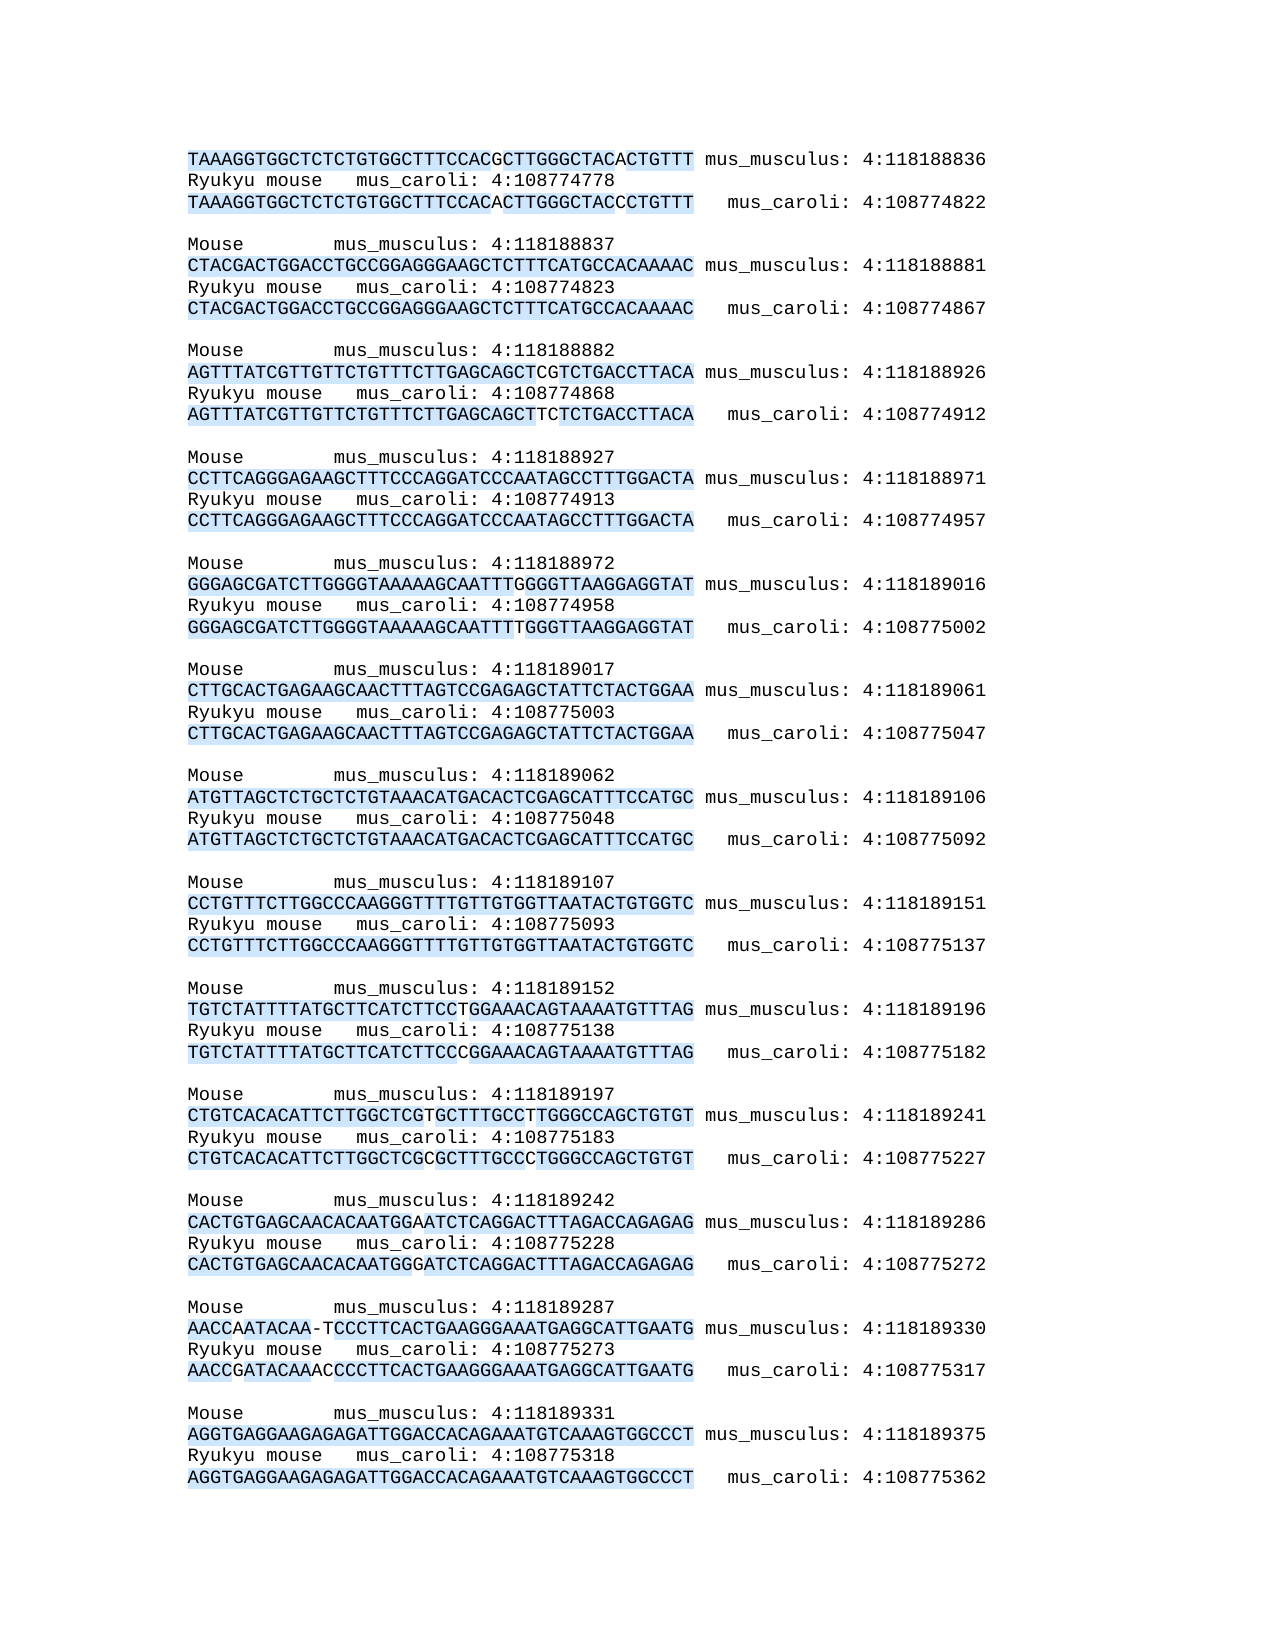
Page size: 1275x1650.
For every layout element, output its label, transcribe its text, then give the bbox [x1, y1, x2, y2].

text Ryukyu mouse mus_caroli: 4:108774778 TAAAGGTGGCTCTCTGTGGCTTTCCACACTTGGGCTACCCTGTTT mus_caroli: 4:108774822 [187, 171, 1087, 214]
text Mouse mus_musculus: 4:118188972 GGGAGCGATCTTGGGGTAAAAAGCAATTTGGGGTTAAGGAGGTAT mus_musculus: 4:118189016 [187, 554, 1087, 596]
text Mouse mus_musculus: 4:118189197 CTGTCACACATTCTTGGCTCGTGCTTTGCCTTGGGCCAGCTGTGT mus_musculus: 4:118189241 [187, 1085, 1087, 1127]
text Ryukyu mouse mus_caroli: 4:108774868 AGTTTATCGTTGTTCTGTTTCTTGAGCAGCTTCTCTGACCTTACA mus_caroli: 4:108774912 [187, 384, 1087, 426]
text Ryukyu mouse mus_caroli: 4:108775138 TGTCTATTTTATGCTTCATCTTCCCGGAAACAGTAAAATGTTTAG mus_caroli: 4:108775182 [187, 1021, 1087, 1064]
text TAAAGGTGGCTCTCTGTGGCTTTCCACGCTTGGGCTACACTGTTT mus_musculus: 4:118188836 [187, 150, 1087, 171]
text Mouse mus_musculus: 4:118189242 CACTGTGAGCAACACAATGGAATCTCAGGACTTTAGACCAGAGAG mus_musculus: 4:118189286 [187, 1191, 1087, 1234]
text Ryukyu mouse mus_caroli: 4:108774913 CCTTCAGGGAGAAGCTTTCCCAGGATCCCAATAGCCTTTGGACTA mus_caroli: 4:108774957 [187, 490, 1087, 532]
text Mouse mus_musculus: 4:118189062 ATGTTAGCTCTGCTCTGTAAACATGACACTCGAGCATTTCCATGC mus_musculus: 4:118189106 [187, 766, 1087, 809]
text Mouse mus_musculus: 4:118188837 CTACGACTGGACCTGCCGGAGGGAAGCTCTTTCATGCCACAAAAC mus_musculus: 4:118188881 [187, 235, 1087, 277]
text Mouse mus_musculus: 4:118188882 AGTTTATCGTTGTTCTGTTTCTTGAGCAGCTCGTCTGACCTTACA mus_musculus: 4:118188926 [187, 341, 1087, 384]
text Ryukyu mouse mus_caroli: 4:108774958 GGGAGCGATCTTGGGGTAAAAAGCAATTTTGGGTTAAGGAGGTAT mus_caroli: 4:108775002 [187, 596, 1087, 639]
text Ryukyu mouse mus_caroli: 4:108775228 CACTGTGAGCAACACAATGGGATCTCAGGACTTTAGACCAGAGAG mus_caroli: 4:108775272 [187, 1234, 1087, 1276]
text Mouse mus_musculus: 4:118189287 AACCAATACAA‑TCCCTTCACTGAAGGGAAATGAGGCATTGAATG mus_musculus: 4:118189330 [187, 1297, 1087, 1340]
text Ryukyu mouse mus_caroli: 4:108775273 AACCGATACAAACCCCTTCACTGAAGGGAAATGAGGCATTGAATG mus_caroli: 4:108775317 [187, 1340, 1087, 1382]
text Ryukyu mouse mus_caroli: 4:108775183 CTGTCACACATTCTTGGCTCGCGCTTTGCCCTGGGCCAGCTGTGT mus_caroli: 4:108775227 [187, 1127, 1087, 1170]
text Ryukyu mouse mus_caroli: 4:108775318 AGGTGAGGAAGAGAGATTGGACCACAGAAATGTCAAAGTGGCCCT mus_caroli: 4:108775362 [187, 1446, 1087, 1489]
text Mouse mus_musculus: 4:118189107 CCTGTTTCTTGGCCCAAGGGTTTTGTTGTGGTTAATACTGTGGTC mus_musculus: 4:118189151 [187, 872, 1087, 915]
text Ryukyu mouse mus_caroli: 4:108775048 ATGTTAGCTCTGCTCTGTAAACATGACACTCGAGCATTTCCATGC mus_caroli: 4:108775092 [187, 809, 1087, 851]
text Mouse mus_musculus: 4:118189017 CTTGCACTGAGAAGCAACTTTAGTCCGAGAGCTATTCTACTGGAA mus_musculus: 4:118189061 [187, 660, 1087, 702]
text Mouse mus_musculus: 4:118188927 CCTTCAGGGAGAAGCTTTCCCAGGATCCCAATAGCCTTTGGACTA mus_musculus: 4:118188971 [187, 447, 1087, 490]
text Ryukyu mouse mus_caroli: 4:108775003 CTTGCACTGAGAAGCAACTTTAGTCCGAGAGCTATTCTACTGGAA mus_caroli: 4:108775047 [187, 702, 1087, 745]
text Ryukyu mouse mus_caroli: 4:108775093 CCTGTTTCTTGGCCCAAGGGTTTTGTTGTGGTTAATACTGTGGTC mus_caroli: 4:108775137 [187, 915, 1087, 957]
text Ryukyu mouse mus_caroli: 4:108774823 CTACGACTGGACCTGCCGGAGGGAAGCTCTTTCATGCCACAAAAC mus_caroli: 4:108774867 [187, 277, 1087, 320]
text Mouse mus_musculus: 4:118189152 TGTCTATTTTATGCTTCATCTTCCTGGAAACAGTAAAATGTTTAG mus_musculus: 4:118189196 [187, 979, 1087, 1021]
text Mouse mus_musculus: 4:118189331 AGGTGAGGAAGAGAGATTGGACCACAGAAATGTCAAAGTGGCCCT mus_musculus: 4:118189375 [187, 1404, 1087, 1446]
